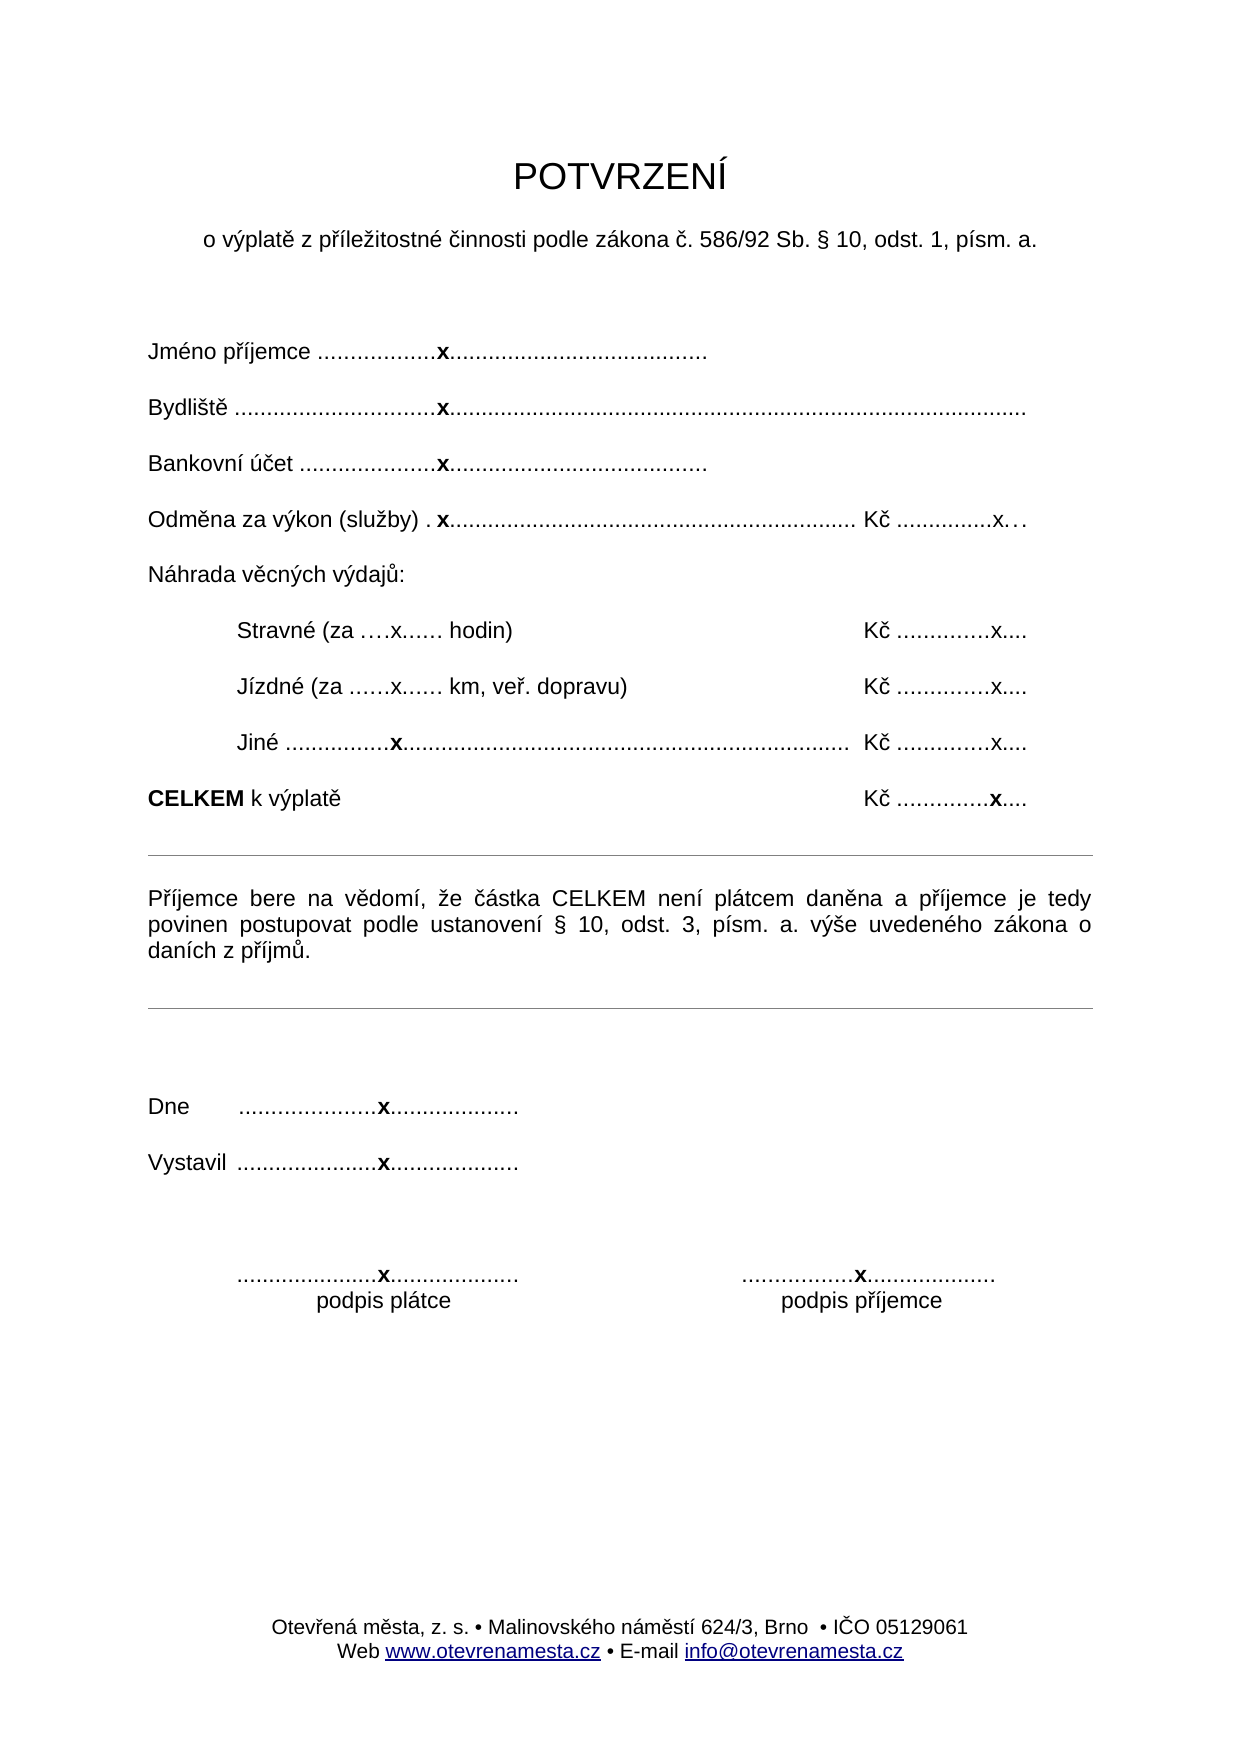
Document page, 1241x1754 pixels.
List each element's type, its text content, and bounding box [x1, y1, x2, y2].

text Jméno příjemce x [148, 338, 1093, 364]
text Jiné x Kč x [148, 729, 1093, 755]
text o výplatě z příležitostné činnosti podle zákona č. 586/92 Sb. § 10, odst. 1, písm. a. [148, 226, 1093, 253]
text Jízdné (za x km, veř. dopravu) Kč x [148, 673, 1093, 699]
text Náhrada věcných výdajů: [148, 561, 1093, 588]
subtitle POTVRZENÍ [148, 154, 1093, 197]
text Bankovní účet x [148, 450, 1093, 476]
text Příjemce bere na vědomí, že částka CELKEM není plátcem daněna a příjemce je tedy povinen postupovat podle ustanovení § 10, odst. 3, písm. a. výše uvedeného zákona o daních z příjmů. [148, 885, 1093, 964]
text x x [148, 1261, 1093, 1287]
text Vystavil x [148, 1149, 1093, 1176]
text Odměna za výkon (služby) x Kč x [148, 506, 1093, 532]
text Stravné (za x hodin) Kč x [148, 617, 1093, 644]
text podpis plátce podpis příjemce [148, 1287, 1093, 1313]
text Bydliště x [148, 394, 1093, 420]
text Dne x [148, 1093, 1093, 1120]
text CELKEM k výplatě Kč x [148, 785, 1093, 811]
